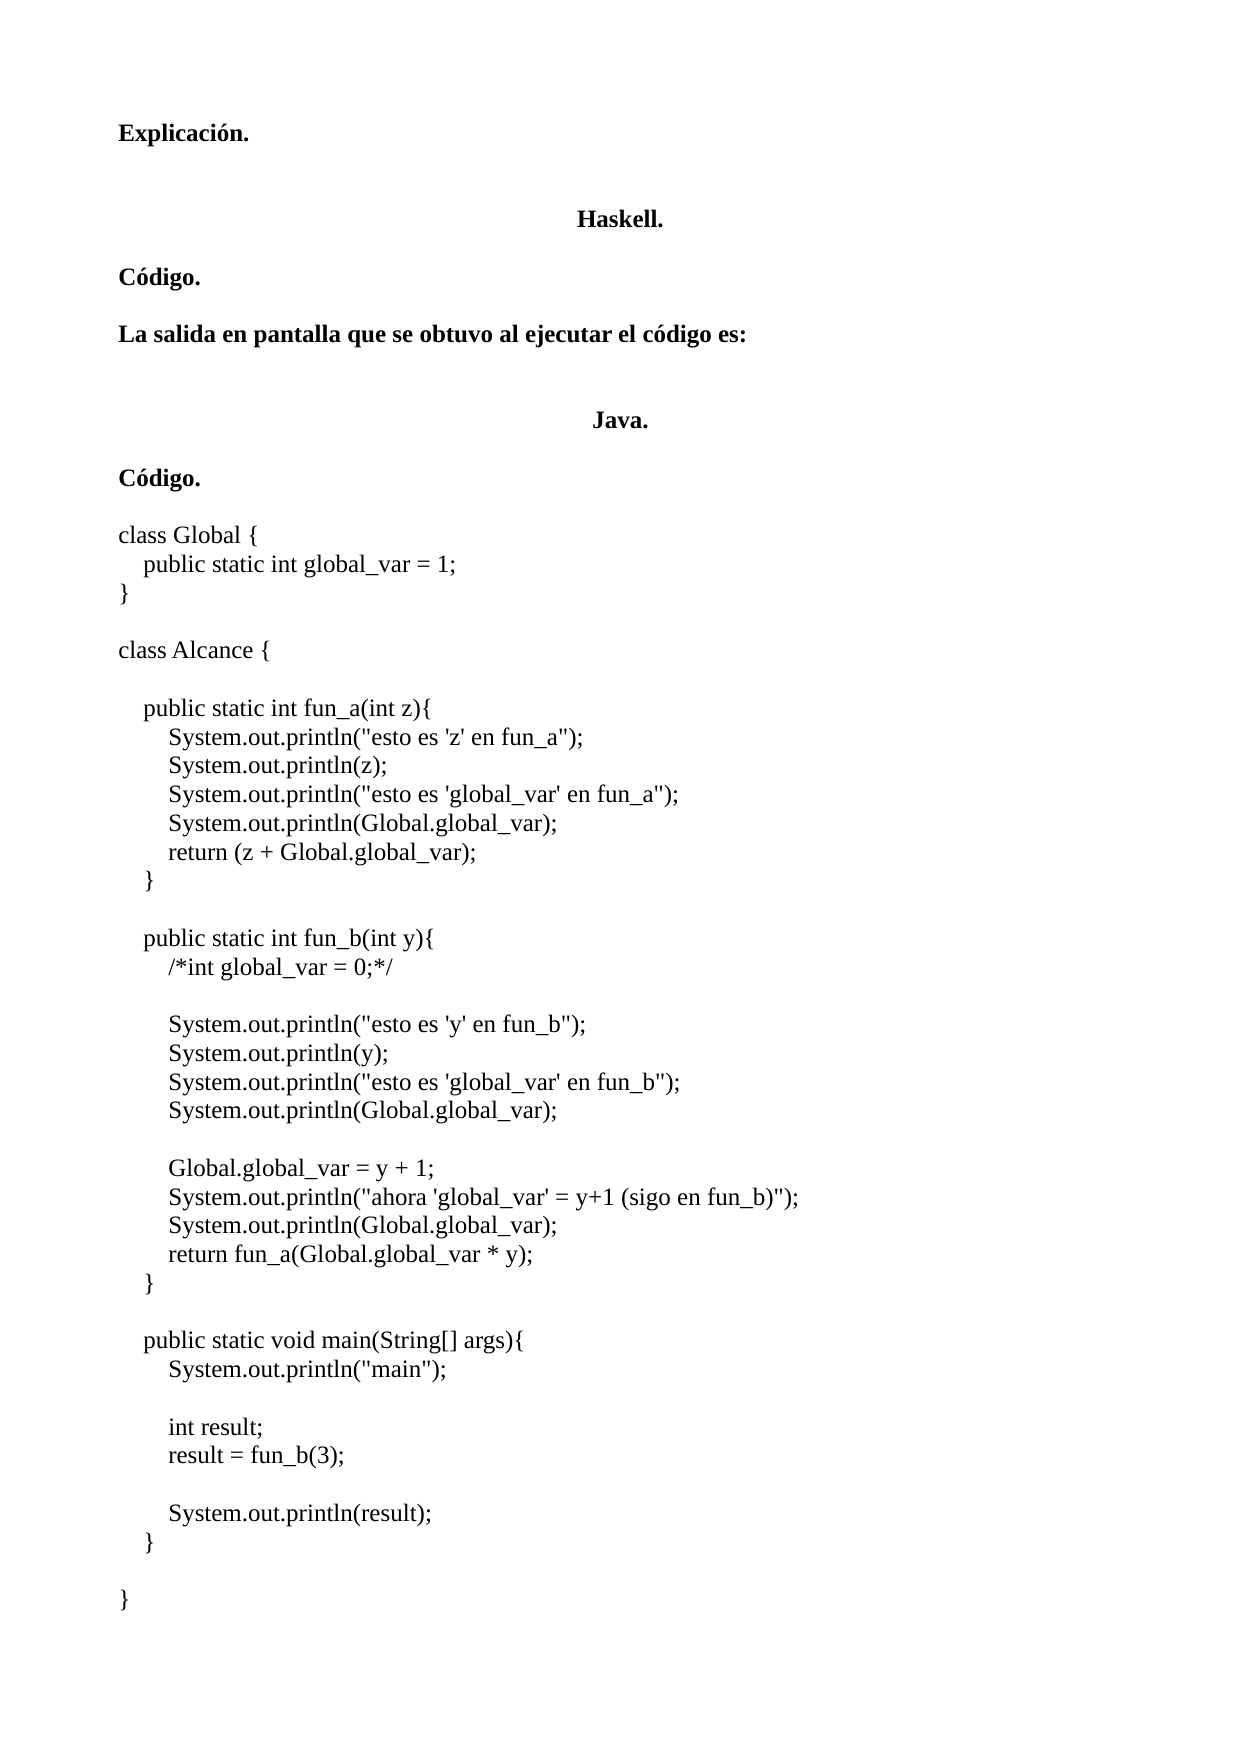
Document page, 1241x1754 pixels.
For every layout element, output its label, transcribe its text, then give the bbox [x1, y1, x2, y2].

text System.out.println(y); [118, 1038, 1122, 1067]
text } [118, 1527, 1122, 1556]
text } [118, 578, 1122, 607]
text Explicación. [118, 118, 1122, 147]
text La salida en pantalla que se obtuvo al ejecutar el código es: [118, 319, 1122, 348]
text Código. [118, 262, 1122, 291]
text public static void main(String[] args){ [118, 1326, 1122, 1354]
text System.out.println("esto es 'global_var' en fun_a"); [118, 779, 1122, 808]
text result = fun_b(3); [118, 1441, 1122, 1469]
text System.out.println("ahora 'global_var' = y+1 (sigo en fun_b)"); [118, 1182, 1122, 1211]
text int result; [118, 1412, 1122, 1441]
text } [118, 1584, 1122, 1613]
text public static int global_var = 1; [118, 549, 1122, 578]
text System.out.println(result); [118, 1498, 1122, 1527]
text Global.global_var = y + 1; [118, 1153, 1122, 1182]
text public static int fun_a(int z){ [118, 693, 1122, 722]
text System.out.println("main"); [118, 1354, 1122, 1383]
text return (z + Global.global_var); [118, 837, 1122, 866]
text System.out.println("esto es 'z' en fun_a"); [118, 722, 1122, 751]
text Haskell. [118, 204, 1122, 233]
text System.out.println(z); [118, 751, 1122, 779]
text return fun_a(Global.global_var * y); [118, 1239, 1122, 1268]
text } [118, 866, 1122, 894]
text System.out.println(Global.global_var); [118, 808, 1122, 837]
text System.out.println("esto es 'y' en fun_b"); [118, 1009, 1122, 1038]
text class Alcance { [118, 636, 1122, 664]
text System.out.println("esto es 'global_var' en fun_b"); [118, 1067, 1122, 1096]
text } [118, 1268, 1122, 1297]
text Java. [118, 406, 1122, 434]
text Código. [118, 463, 1122, 492]
text class Global { [118, 521, 1122, 549]
text public static int fun_b(int y){ [118, 923, 1122, 952]
text System.out.println(Global.global_var); [118, 1211, 1122, 1239]
text /*int global_var = 0;*/ [118, 952, 1122, 981]
text System.out.println(Global.global_var); [118, 1096, 1122, 1124]
